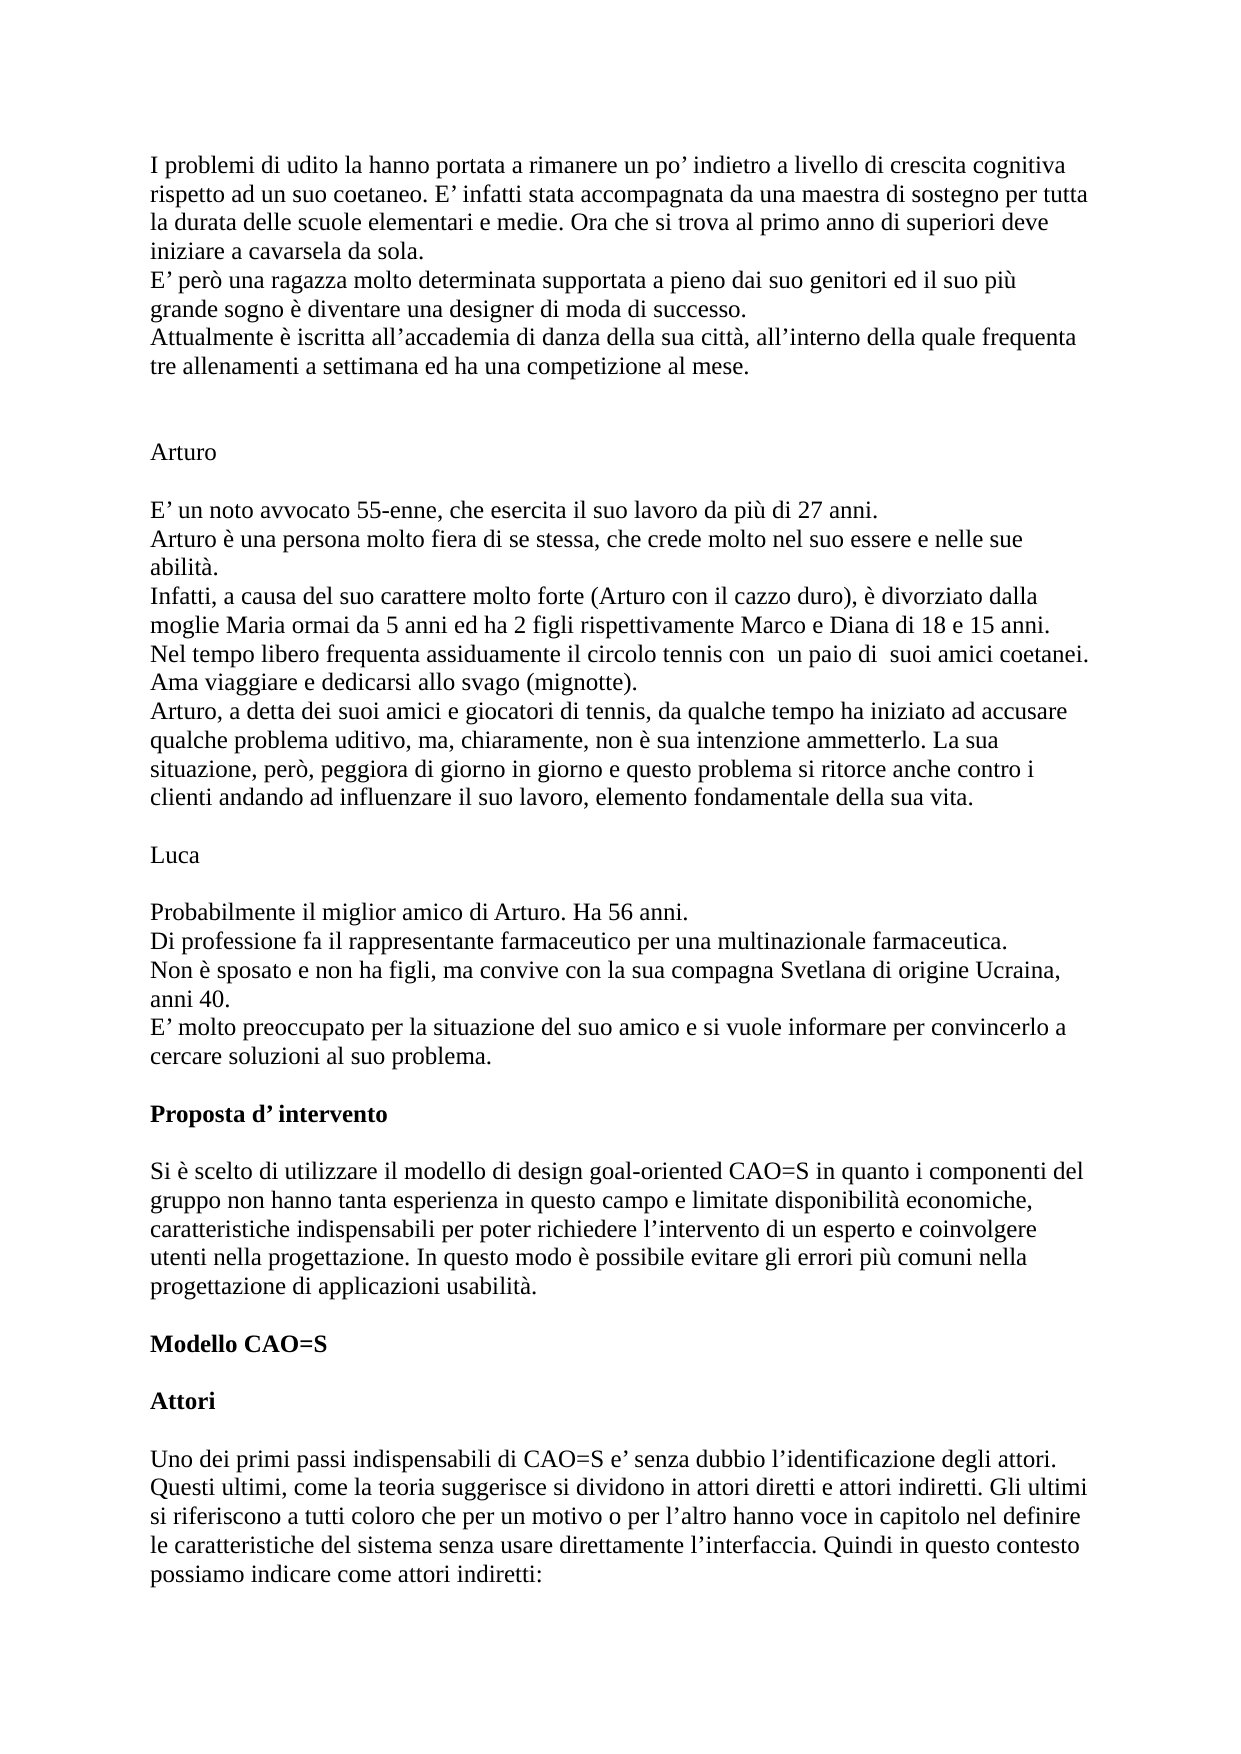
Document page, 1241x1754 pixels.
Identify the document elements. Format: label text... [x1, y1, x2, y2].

text Di professione fa il rappresentante farmaceutico per una multinazionale farmaceutica. [150, 926, 1090, 955]
text Arturo è una persona molto fiera di se stessa, che crede molto nel suo essere e nelle sue abilità. [150, 524, 1090, 581]
text Non è sposato e non ha figli, ma convive con la sua compagna Svetlana di origine Ucraina, anni 40. [150, 955, 1090, 1012]
text Si è scelto di utilizzare il modello di design goal-oriented CAO=S in quanto i componenti del gruppo non hanno tanta esperienza in questo campo e limitate disponibilità economiche, caratteristiche indispensabili per poter richiedere l’intervento di un esperto e coinvolgere utenti nella progettazione. In questo modo è possibile evitare gli errori più comuni nella progettazione di applicazioni usabilità. [150, 1156, 1090, 1300]
text Modello CAO=S [150, 1329, 1090, 1357]
text I problemi di udito la hanno portata a rimanere un po’ indietro a livello di crescita cognitiva rispetto ad un suo coetaneo. E’ infatti stata accompagnata da una maestra di sostegno per tutta la durata delle scuole elementari e medie. Ora che si trova al primo anno di superiori deve iniziare a cavarsela da sola. [150, 150, 1090, 265]
text Infatti, a causa del suo carattere molto forte (Arturo con il cazzo duro), è divorziato dalla moglie Maria ormai da 5 anni ed ha 2 figli rispettivamente Marco e Diana di 18 e 15 anni. [150, 581, 1090, 639]
text Attualmente è iscritta all’accademia di danza della sua città, all’interno della quale frequenta tre allenamenti a settimana ed ha una competizione al mese. [150, 322, 1090, 380]
text E’ un noto avvocato 55-enne, che esercita il suo lavoro da più di 27 anni. [150, 495, 1090, 524]
text E’ molto preoccupato per la situazione del suo amico e si vuole informare per convincerlo a cercare soluzioni al suo problema. [150, 1012, 1090, 1070]
text Attori [150, 1386, 1090, 1415]
text Arturo, a detta dei suoi amici e giocatori di tennis, da qualche tempo ha iniziato ad accusare qualche problema uditivo, ma, chiaramente, non è sua intenzione ammetterlo. La sua situazione, però, peggiora di giorno in giorno e questo problema si ritorce anche contro i clienti andando ad influenzare il suo lavoro, elemento fondamentale della sua vita. [150, 696, 1090, 811]
text Luca [150, 840, 1090, 869]
text Uno dei primi passi indispensabili di CAO=S e’ senza dubbio l’identificazione degli attori. Questi ultimi, come la teoria suggerisce si dividono in attori diretti e attori indiretti. Gli ultimi si riferiscono a tutti coloro che per un motivo o per l’altro hanno voce in capitolo nel definire le caratteristiche del sistema senza usare direttamente l’interfaccia. Quindi in questo contesto possiamo indicare come attori indiretti: [150, 1444, 1090, 1587]
text Ama viaggiare e dedicarsi allo svago (mignotte). [150, 667, 1090, 696]
text Arturo [150, 437, 1090, 466]
text E’ però una ragazza molto determinata supportata a pieno dai suo genitori ed il suo più grande sogno è diventare una designer di moda di successo. [150, 265, 1090, 322]
text Proposta d’ intervento [150, 1099, 1090, 1127]
text Probabilmente il miglior amico di Arturo. Ha 56 anni. [150, 897, 1090, 926]
text Nel tempo libero frequenta assiduamente il circolo tennis con un paio di suoi amici coetanei. [150, 639, 1090, 667]
